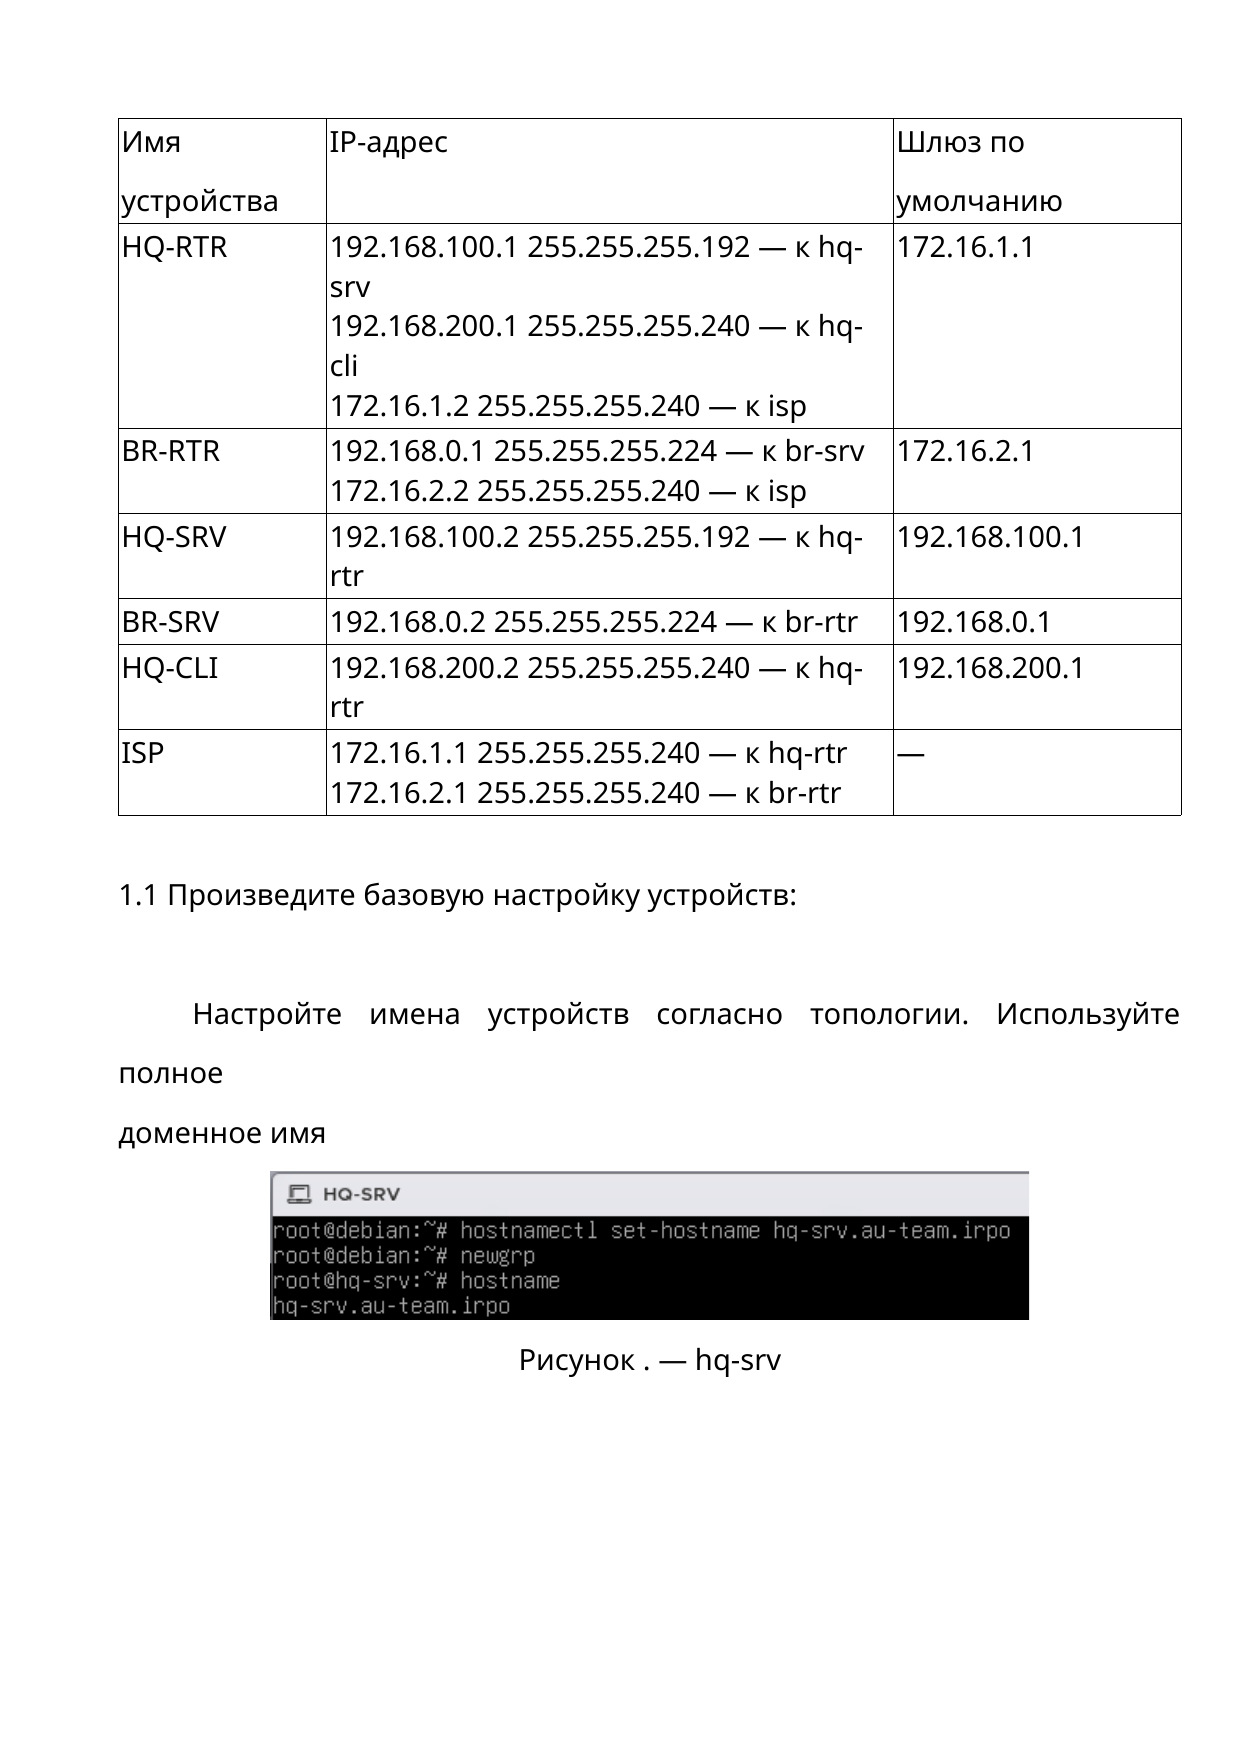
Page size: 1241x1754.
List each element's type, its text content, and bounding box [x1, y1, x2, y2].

table_cell BR-RTR [119, 429, 326, 513]
table_cell 192.168.0.1 [894, 599, 1181, 644]
table_cell 192.168.0.2 255.255.255.224 — к br-rtr [327, 599, 893, 644]
table_cell 192.168.0.1 255.255.255.224 — к br-srv 172.16.2.2 255.255.255.240 — к isp [327, 429, 893, 513]
text Настройте имена устройств согласно топологии. Используйте полное [118, 993, 1181, 1092]
text 1.1 Произведите базовую настройку устройств: [118, 874, 1181, 914]
table_cell 192.168.100.2 255.255.255.192 — к hq-rtr [327, 514, 893, 598]
picture [270, 1171, 1030, 1320]
table_cell BR-SRV [119, 599, 326, 644]
table_cell 192.168.200.1 [894, 645, 1181, 729]
table_header IP-адрес [327, 119, 893, 223]
table_cell HQ-RTR [119, 224, 326, 428]
table_cell 192.168.100.1 255.255.255.192 — к hq-srv 192.168.200.1 255.255.255.240 — к hq-cli 172.16.1.2 255.255.255.240 — к isp [327, 224, 893, 428]
table_cell HQ-CLI [119, 645, 326, 729]
text доменное имя [118, 1112, 1181, 1152]
table_cell 172.16.1.1 [894, 224, 1181, 428]
table_header Шлюз по умолчанию [894, 119, 1181, 223]
table_cell 172.16.2.1 [894, 429, 1181, 513]
table_cell 172.16.1.1 255.255.255.240 — к hq-rtr 172.16.2.1 255.255.255.240 — к br-rtr [327, 730, 893, 814]
table_cell ISP [119, 730, 326, 814]
table_cell 192.168.200.2 255.255.255.240 — к hq-rtr [327, 645, 893, 729]
table_cell 192.168.100.1 [894, 514, 1181, 598]
table_cell HQ-SRV [119, 514, 326, 598]
table_cell — [894, 730, 1181, 814]
text Рисунок . — hq-srv [118, 1171, 1181, 1379]
table_header Имя устройства [119, 119, 326, 223]
